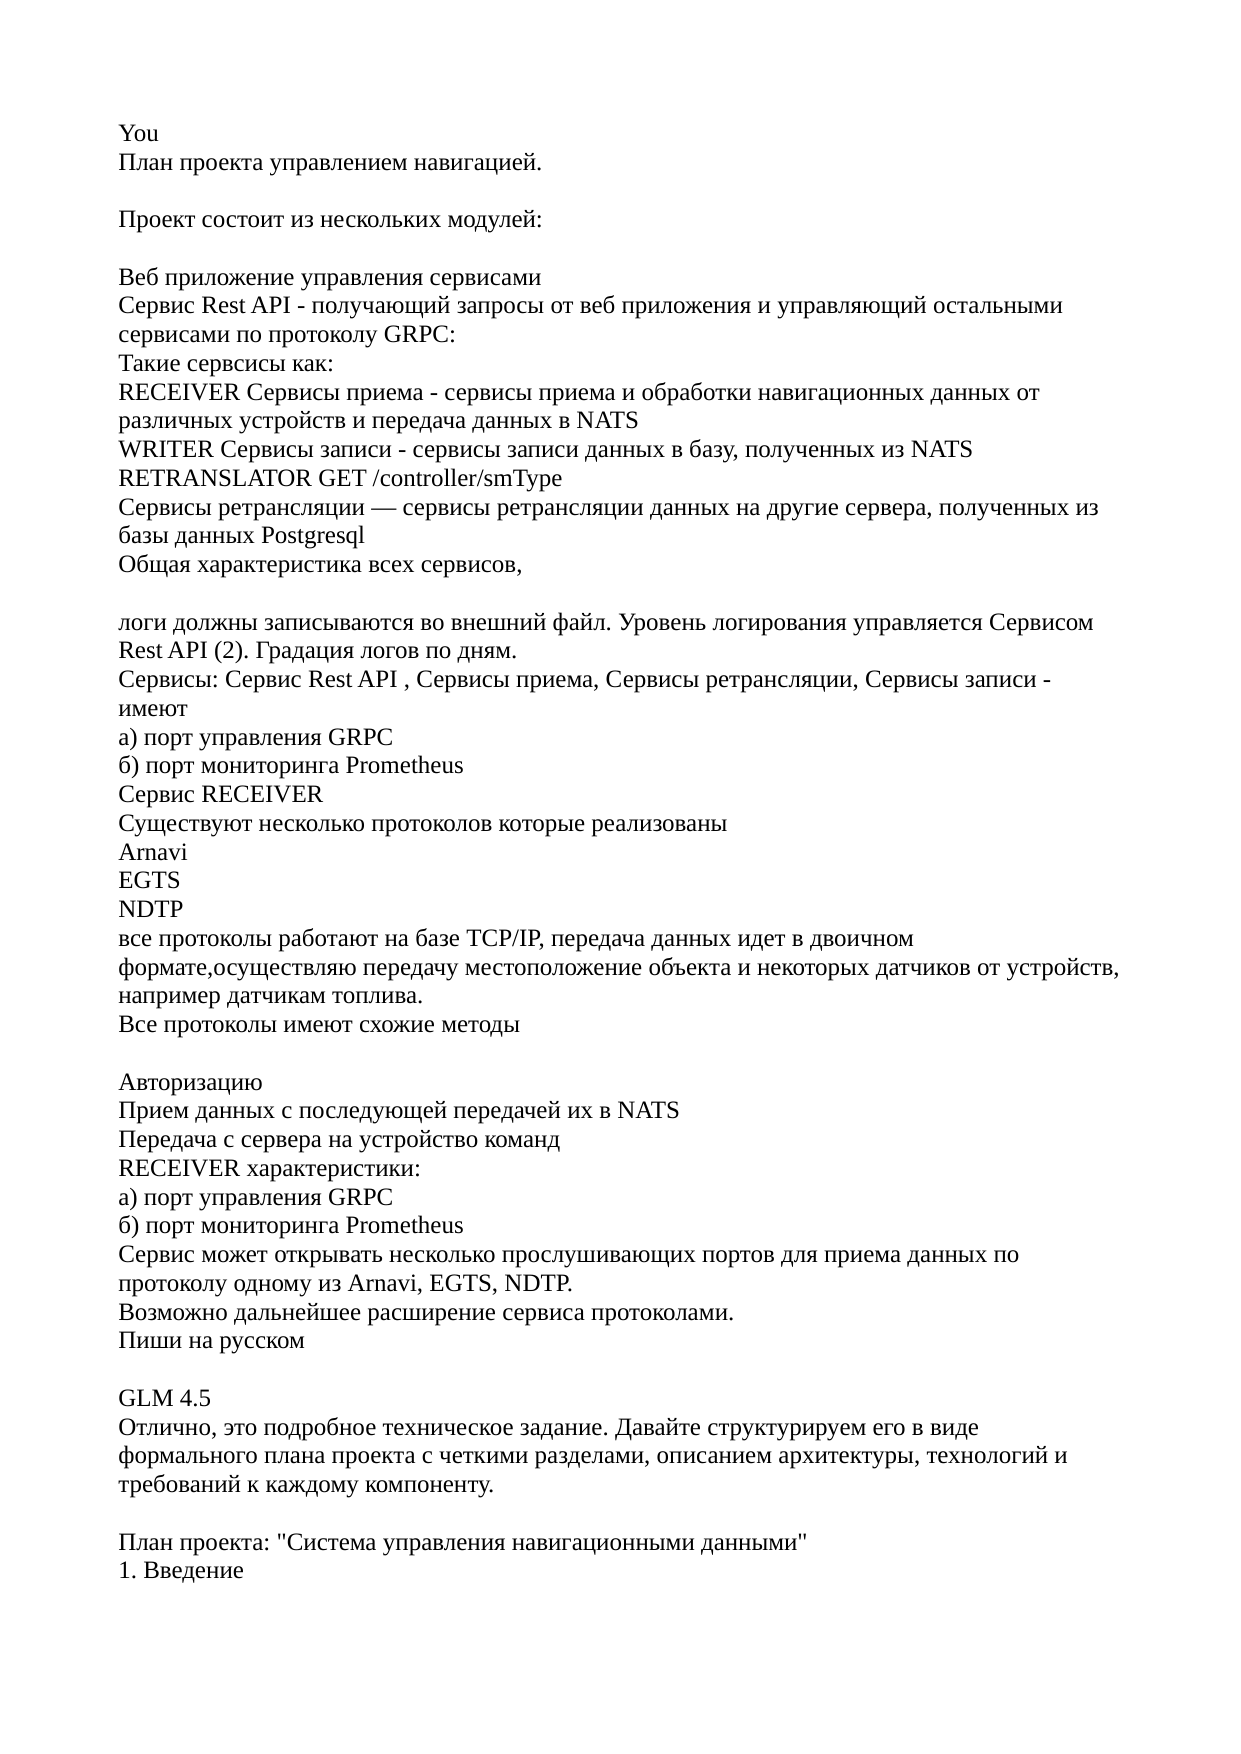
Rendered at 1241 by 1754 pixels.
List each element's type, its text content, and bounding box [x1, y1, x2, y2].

text Все протоколы имеют схожие методы [118, 1009, 1122, 1038]
text Возможно дальнейшее расширение сервиса протоколами. [118, 1297, 1122, 1326]
text RECEIVER характеристики: [118, 1153, 1122, 1182]
text Проект состоит из нескольких модулей: [118, 204, 1122, 233]
text Передача с сервера на устройство команд [118, 1124, 1122, 1153]
text RETRANSLATOR GET /controller/smType [118, 463, 1122, 492]
text Веб приложение управления сервисами [118, 262, 1122, 291]
text 1. Введение [118, 1556, 1122, 1584]
text все протоколы работают на базе TCP/IP, передача данных идет в двоичном формате,осуществляю передачу местоположение объекта и некоторых датчиков от устройств, например датчикам топлива. [118, 923, 1122, 1009]
text Сервис RECEIVER [118, 779, 1122, 808]
text Пиши на русском [118, 1326, 1122, 1354]
text Общая характеристика всех сервисов, [118, 549, 1122, 578]
text You [118, 118, 1122, 147]
text RECEIVER Сервисы приема - сервисы приема и обработки навигационных данных от различных устройств и передача данных в NATS [118, 377, 1122, 434]
text Arnavi [118, 837, 1122, 866]
text Существуют несколько протоколов которые реализованы [118, 808, 1122, 837]
text Сервисы: Сервис Rest API , Сервисы приема, Сервисы ретрансляции, Сервисы записи - имеют [118, 664, 1122, 722]
text NDTP [118, 894, 1122, 923]
text Такие сервсисы как: [118, 348, 1122, 377]
text GLM 4.5 [118, 1383, 1122, 1412]
text Отлично, это подробное техническое задание. Давайте структурируем его в виде формального плана проекта с четкими разделами, описанием архитектуры, технологий и требований к каждому компоненту. [118, 1412, 1122, 1498]
text а) порт управления GRPC [118, 1182, 1122, 1211]
text логи должны записываются во внешний файл. Уровень логирования управляется Сервисом Rest API (2). Градация логов по дням. [118, 607, 1122, 664]
text а) порт управления GRPC [118, 722, 1122, 751]
text б) порт мониторинга Prometheus [118, 751, 1122, 779]
text План проекта: "Система управления навигационными данными" [118, 1527, 1122, 1556]
text План проекта управлением навигацией. [118, 147, 1122, 176]
text Сервисы ретрансляции — сервисы ретрансляции данных на другие сервера, полученных из базы данных Postgresql [118, 492, 1122, 549]
text Сервис Rest API - получающий запросы от веб приложения и управляющий остальными сервисами по протоколу GRPC: [118, 291, 1122, 348]
text Авторизацию [118, 1067, 1122, 1096]
text б) порт мониторинга Prometheus [118, 1211, 1122, 1239]
text EGTS [118, 866, 1122, 894]
text Прием данных с последующей передачей их в NATS [118, 1096, 1122, 1124]
text WRITER Сервисы записи - сервисы записи данных в базу, полученных из NATS [118, 434, 1122, 463]
text Сервис может открывать несколько прослушивающих портов для приема данных по протоколу одному из Arnavi, EGTS, NDTP. [118, 1239, 1122, 1297]
